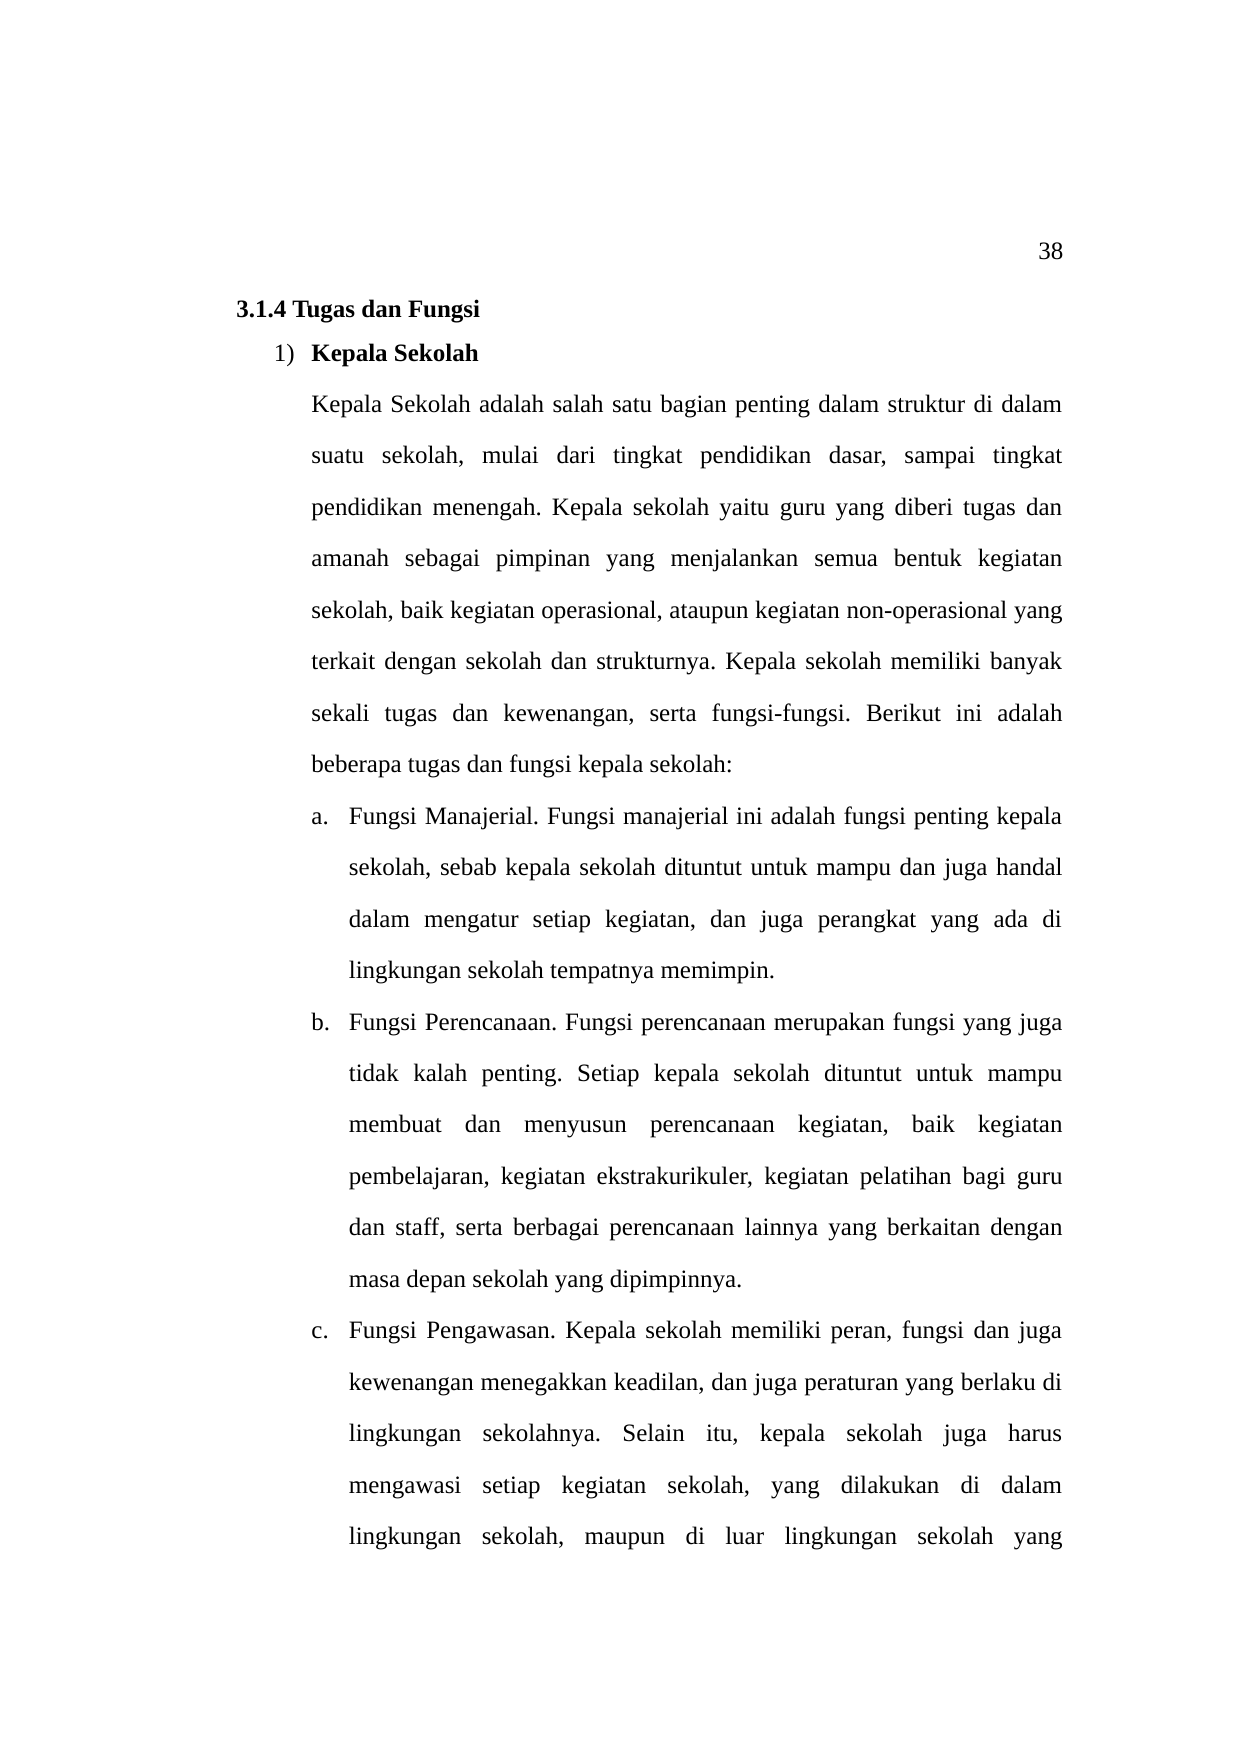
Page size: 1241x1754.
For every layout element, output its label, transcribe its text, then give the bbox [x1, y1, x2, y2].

list Kepala Sekolah adalah salah satu bagian penting dalam struktur di dalam suatu sekolah, mulai dari tingkat pendidikan dasar, sampai tingkat pendidikan menengah. Kepala sekolah yaitu guru yang diberi tugas dan amanah sebagai pimpinan yang menjalankan semua bentuk kegiatan sekolah, baik kegiatan operasional, ataupun kegiatan non-operasional yang terkait dengan sekolah dan strukturnya. Kepala sekolah memiliki banyak sekali tugas dan kewenangan, serta fungsi-fungsi. Berikut ini adalah beberapa tugas dan fungsi kepala sekolah: [274, 389, 1063, 778]
list Kepala Sekolah [274, 338, 1063, 366]
list Fungsi Perencanaan. Fungsi perencanaan merupakan fungsi yang juga tidak kalah penting. Setiap kepala sekolah dituntut untuk mampu membuat dan menyusun perencanaan kegiatan, baik kegiatan pembelajaran, kegiatan ekstrakurikuler, kegiatan pelatihan bagi guru dan staff, serta berbagai perencanaan lainnya yang berkaitan dengan masa depan sekolah yang dipimpinnya. [311, 1007, 1063, 1293]
text 3.1.4 Tugas dan Fungsi [236, 294, 1063, 323]
list Fungsi Pengawasan. Kepala sekolah memiliki peran, fungsi dan juga kewenangan menegakkan keadilan, dan juga peraturan yang berlaku di lingkungan sekolahnya. Selain itu, kepala sekolah juga harus mengawasi setiap kegiatan sekolah, yang dilakukan di dalam lingkungan sekolah, maupun di luar lingkungan sekolah yang [311, 1315, 1063, 1550]
list Fungsi Manajerial. Fungsi manajerial ini adalah fungsi penting kepala sekolah, sebab kepala sekolah dituntut untuk mampu dan juga handal dalam mengatur setiap kegiatan, dan juga perangkat yang ada di lingkungan sekolah tempatnya memimpin. [311, 801, 1063, 984]
